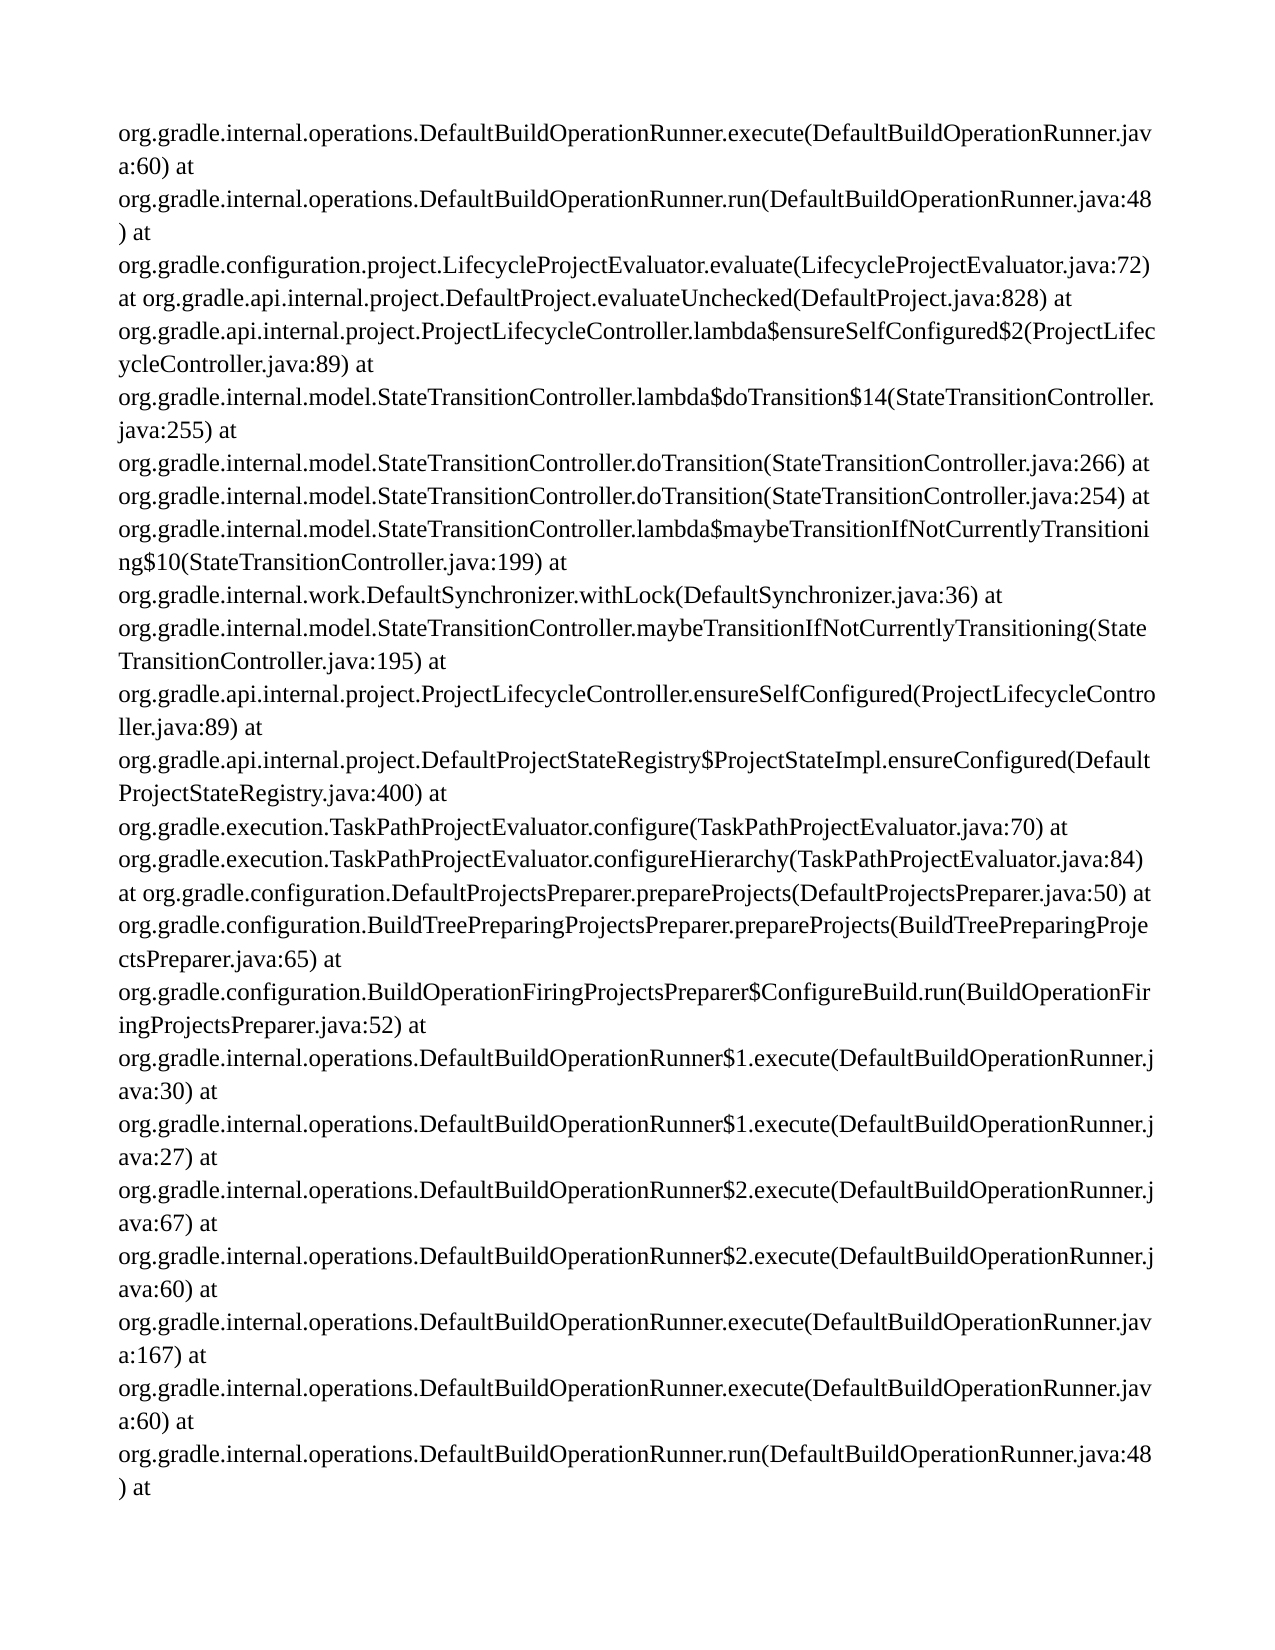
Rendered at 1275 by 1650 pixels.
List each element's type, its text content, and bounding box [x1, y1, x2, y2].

text org.gradle.internal.operations.DefaultBuildOperationRunner.execute(DefaultBuildOperationRunner.java:60) at org.gradle.internal.operations.DefaultBuildOperationRunner.run(DefaultBuildOperationRunner.java:48) at org.gradle.configuration.project.LifecycleProjectEvaluator.evaluate(LifecycleProjectEvaluator.java:72) at org.gradle.api.internal.project.DefaultProject.evaluateUnchecked(DefaultProject.java:828) at org.gradle.api.internal.project.ProjectLifecycleController.lambda$ensureSelfConfigured$2(ProjectLifecycleController.java:89) at org.gradle.internal.model.StateTransitionController.lambda$doTransition$14(StateTransitionController.java:255) at org.gradle.internal.model.StateTransitionController.doTransition(StateTransitionController.java:266) at org.gradle.internal.model.StateTransitionController.doTransition(StateTransitionController.java:254) at org.gradle.internal.model.StateTransitionController.lambda$maybeTransitionIfNotCurrentlyTransitioning$10(StateTransitionController.java:199) at org.gradle.internal.work.DefaultSynchronizer.withLock(DefaultSynchronizer.java:36) at org.gradle.internal.model.StateTransitionController.maybeTransitionIfNotCurrentlyTransitioning(StateTransitionController.java:195) at org.gradle.api.internal.project.ProjectLifecycleController.ensureSelfConfigured(ProjectLifecycleController.java:89) at org.gradle.api.internal.project.DefaultProjectStateRegistry$ProjectStateImpl.ensureConfigured(DefaultProjectStateRegistry.java:400) at org.gradle.execution.TaskPathProjectEvaluator.configure(TaskPathProjectEvaluator.java:70) at org.gradle.execution.TaskPathProjectEvaluator.configureHierarchy(TaskPathProjectEvaluator.java:84) at org.gradle.configuration.DefaultProjectsPreparer.prepareProjects(DefaultProjectsPreparer.java:50) at org.gradle.configuration.BuildTreePreparingProjectsPreparer.prepareProjects(BuildTreePreparingProjectsPreparer.java:65) at org.gradle.configuration.BuildOperationFiringProjectsPreparer$ConfigureBuild.run(BuildOperationFiringProjectsPreparer.java:52) at org.gradle.internal.operations.DefaultBuildOperationRunner$1.execute(DefaultBuildOperationRunner.java:30) at org.gradle.internal.operations.DefaultBuildOperationRunner$1.execute(DefaultBuildOperationRunner.java:27) at org.gradle.internal.operations.DefaultBuildOperationRunner$2.execute(DefaultBuildOperationRunner.java:67) at org.gradle.internal.operations.DefaultBuildOperationRunner$2.execute(DefaultBuildOperationRunner.java:60) at org.gradle.internal.operations.DefaultBuildOperationRunner.execute(DefaultBuildOperationRunner.java:167) at org.gradle.internal.operations.DefaultBuildOperationRunner.execute(DefaultBuildOperationRunner.java:60) at org.gradle.internal.operations.DefaultBuildOperationRunner.run(DefaultBuildOperationRunner.java:48) at [118, 118, 1157, 1501]
